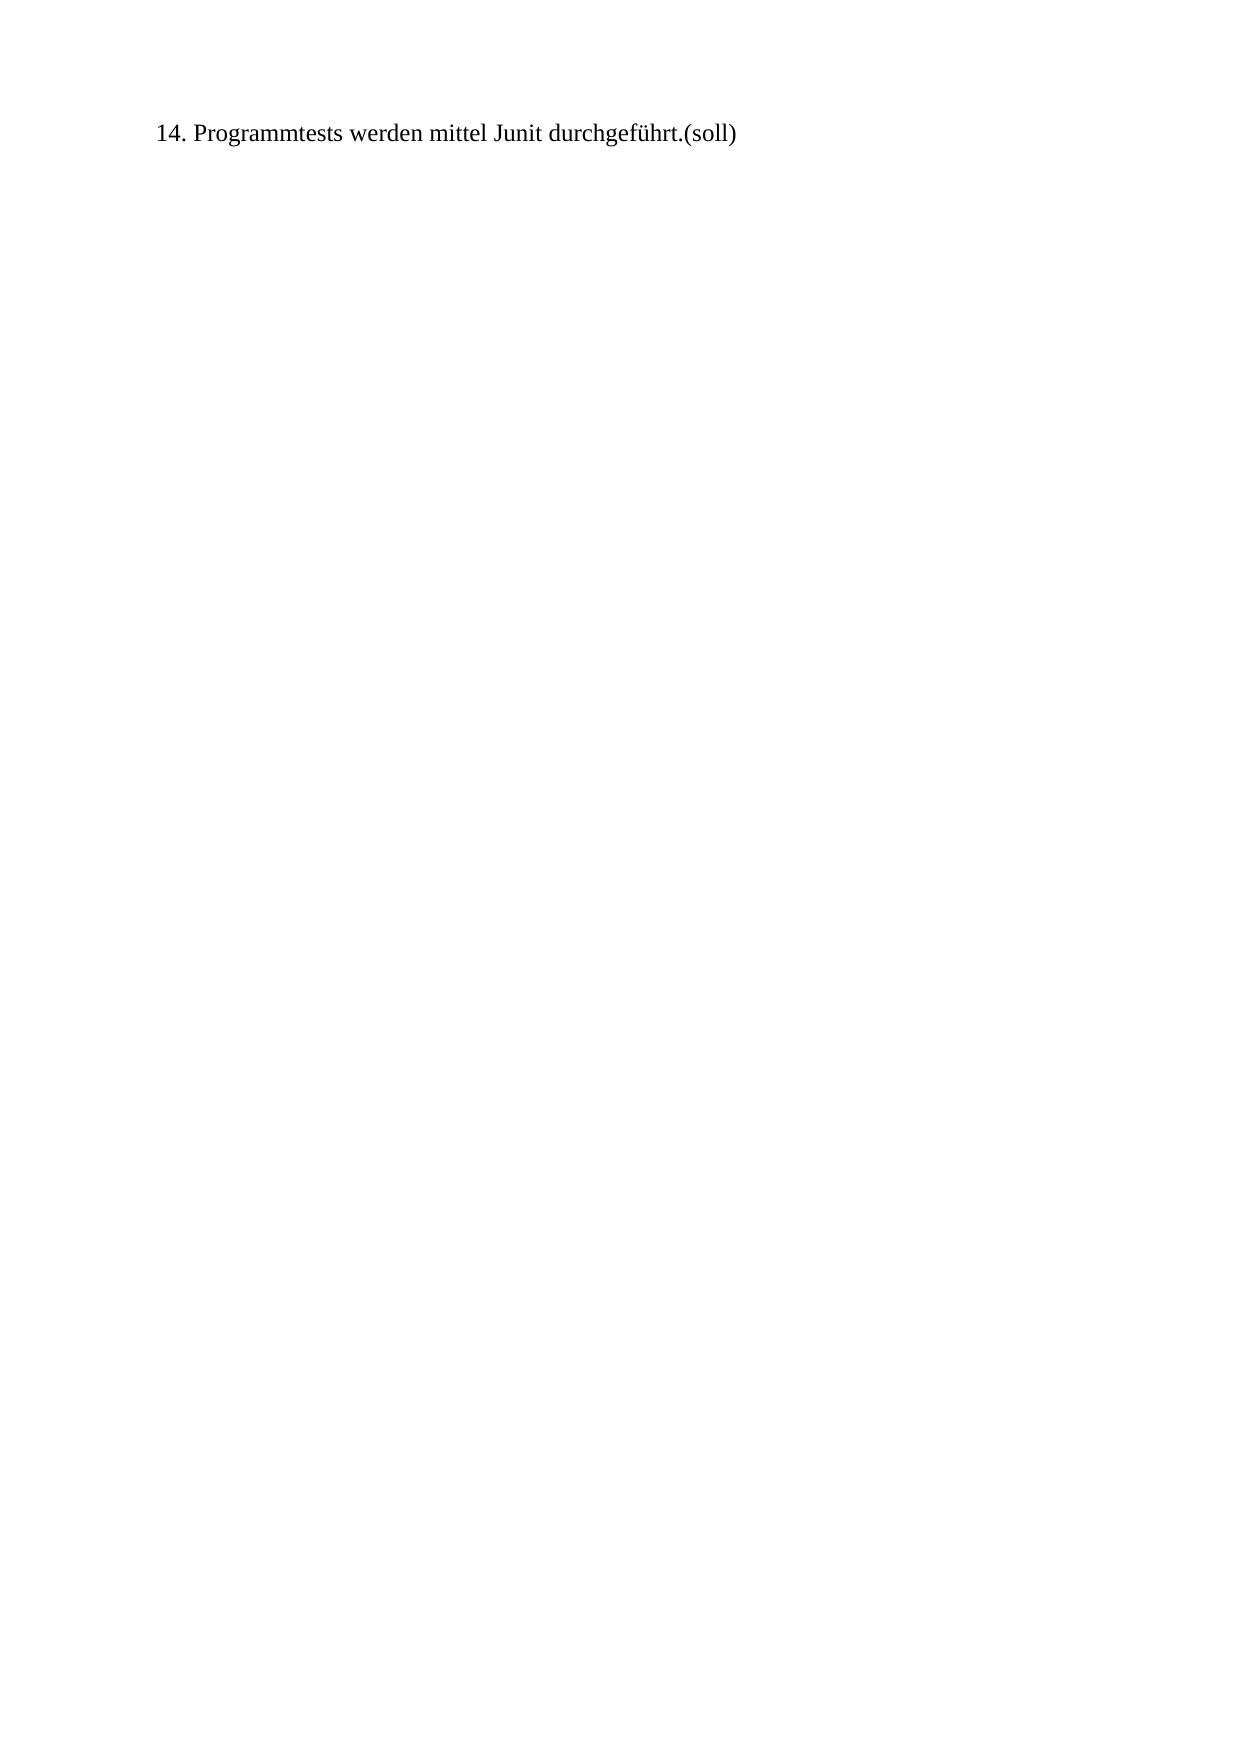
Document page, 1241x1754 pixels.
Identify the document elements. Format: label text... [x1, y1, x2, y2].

list Programmtests werden mittel Junit durchgeführt.(soll) [156, 118, 1122, 147]
